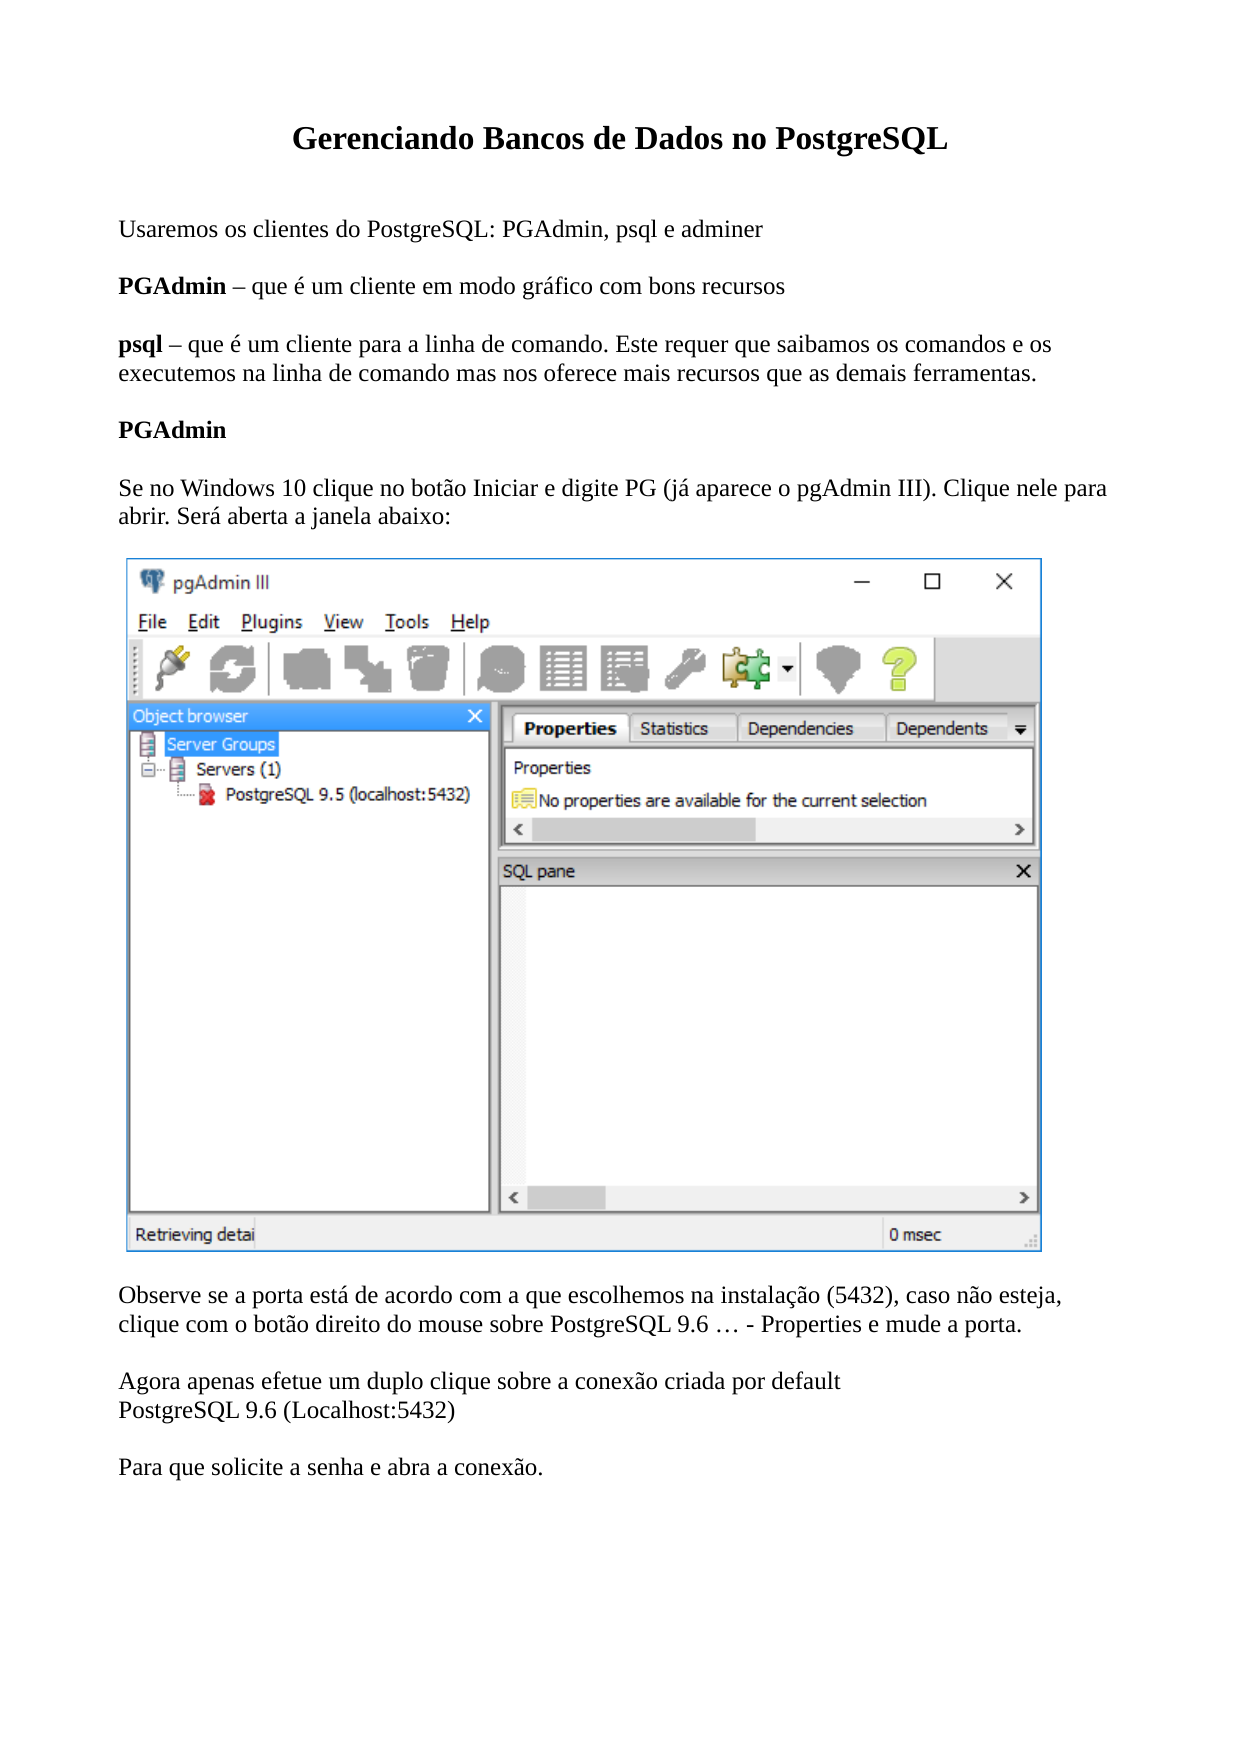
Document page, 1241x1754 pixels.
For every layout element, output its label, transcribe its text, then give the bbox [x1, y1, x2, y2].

text Usaremos os clientes do PostgreSQL: PGAdmin, psql e adminer [118, 214, 1122, 243]
text PGAdmin – que é um cliente em modo gráfico com bons recursos [118, 271, 1122, 300]
text PGAdmin [118, 415, 1122, 444]
picture [126, 558, 1042, 1252]
text Agora apenas efetue um duplo clique sobre a conexão criada por default [118, 1366, 1122, 1395]
text Gerenciando Bancos de Dados no PostgreSQL [118, 118, 1122, 156]
text PostgreSQL 9.6 (Localhost:5432) [118, 1395, 1122, 1424]
text Observe se a porta está de acordo com a que escolhemos na instalação (5432), caso não esteja, clique com o botão direito do mouse sobre PostgreSQL 9.6 … - Properties e mude a porta. [118, 1280, 1122, 1337]
text Se no Windows 10 clique no botão Iniciar e digite PG (já aparece o pgAdmin III). Clique nele para abrir. Será aberta a janela abaixo: [118, 473, 1122, 530]
text Para que solicite a senha e abra a conexão. [118, 1452, 1122, 1481]
text psql – que é um cliente para a linha de comando. Este requer que saibamos os comandos e os executemos na linha de comando mas nos oferece mais recursos que as demais ferramentas. [118, 329, 1122, 386]
